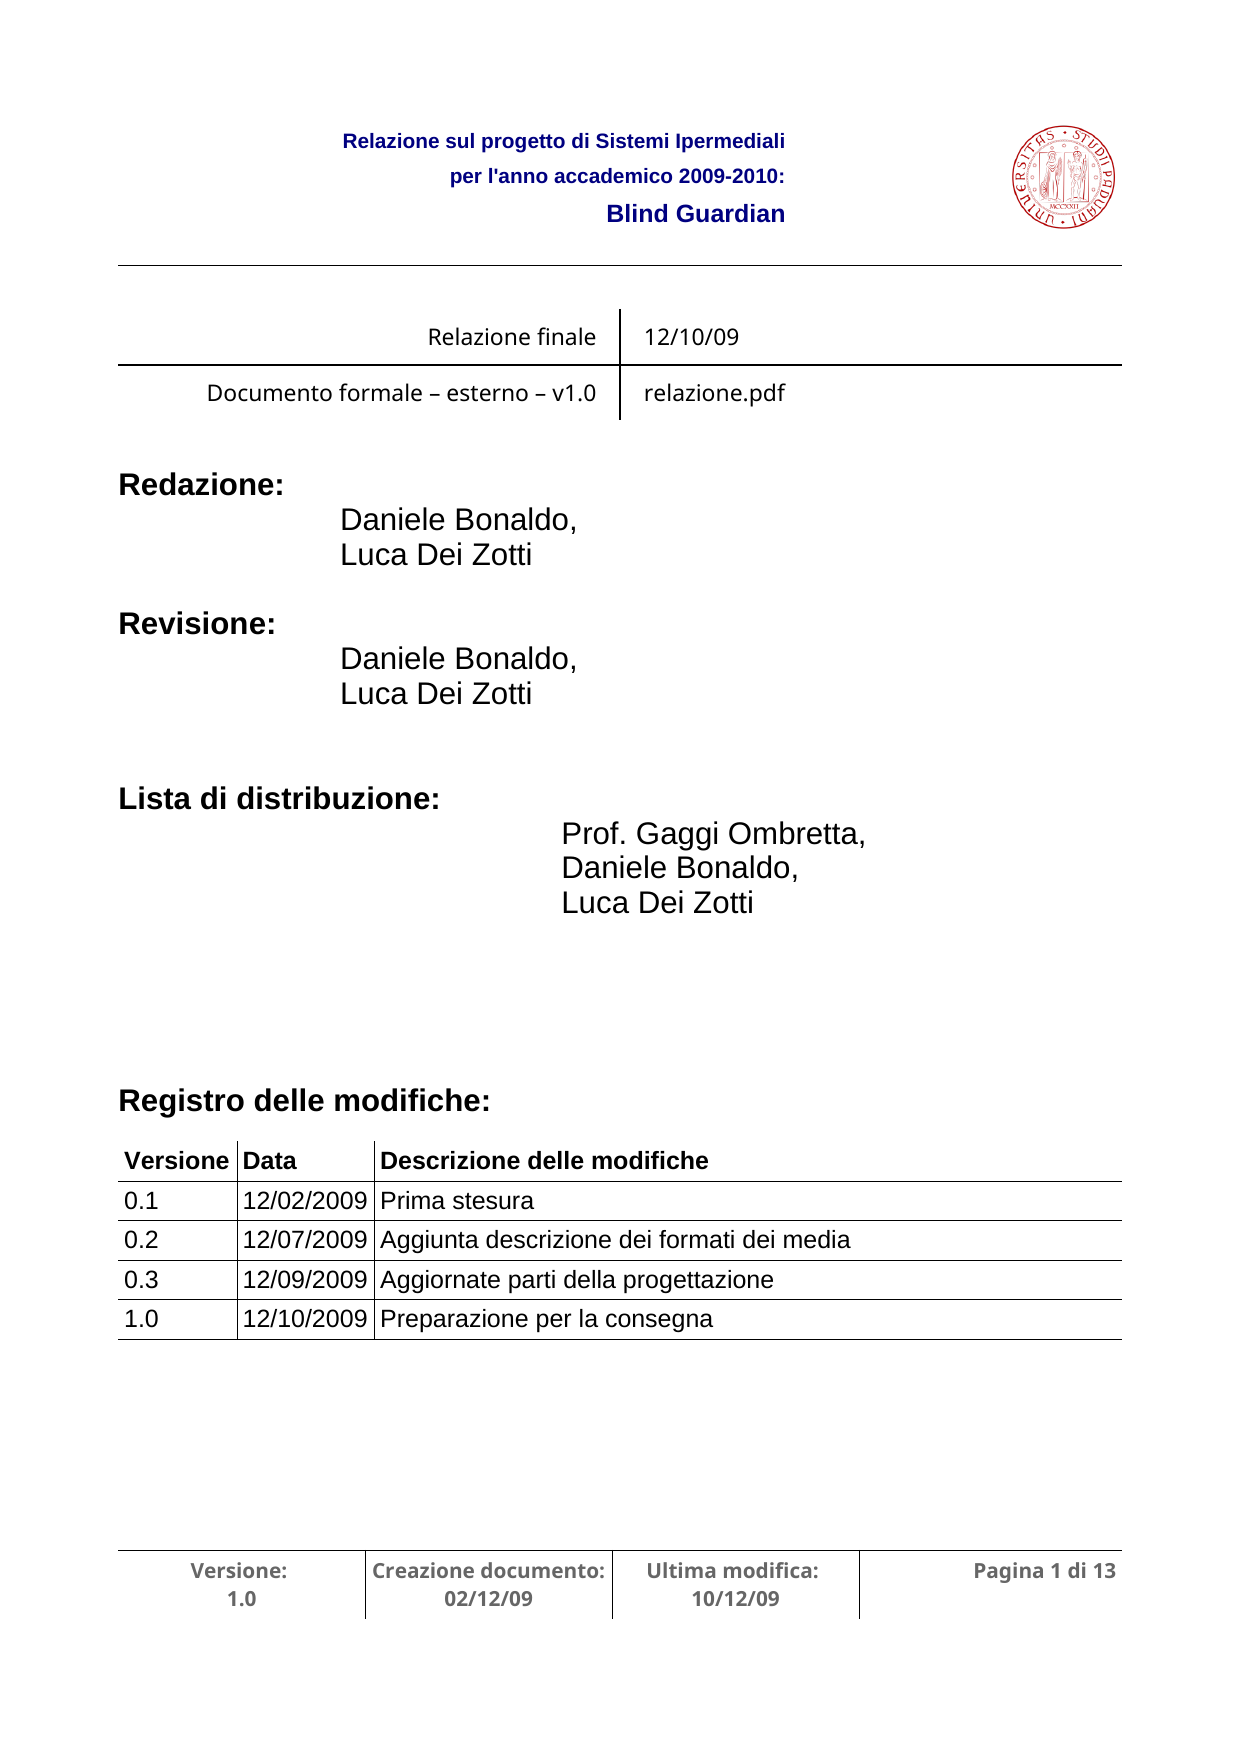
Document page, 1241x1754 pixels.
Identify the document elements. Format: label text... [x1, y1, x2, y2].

table_cell 09/12/2009 [238, 1261, 374, 1299]
picture [1010, 123, 1117, 231]
table_cell relazione.pdf [621, 366, 1122, 420]
text Revisione: [118, 606, 1122, 641]
text Daniele Bonaldo, [118, 851, 1122, 886]
table_cell Aggiornate parti della progettazione [375, 1261, 1122, 1299]
table_cell 0.2 [118, 1221, 237, 1260]
table_cell 02/12/2009 [238, 1182, 374, 1220]
table_cell 07/12/2009 [238, 1221, 374, 1260]
text Redazione: [118, 467, 1122, 502]
table_header Data [238, 1141, 374, 1181]
table_cell Aggiunta descrizione dei formati dei media [375, 1221, 1122, 1260]
text Registro delle modifiche: [118, 1083, 1122, 1118]
table_cell 1.0 [118, 1300, 237, 1339]
table_header Versione [118, 1141, 237, 1181]
table_header Relazione finale [118, 309, 619, 363]
table_header 10/12/09 [621, 309, 1122, 363]
table_cell Documento formale – esterno – v1.0 [118, 366, 619, 420]
table_header Descrizione delle modifiche [375, 1141, 1122, 1181]
text Daniele Bonaldo, [118, 641, 1122, 676]
text Luca Dei Zotti [118, 676, 1122, 711]
table_cell Prima stesura [375, 1182, 1122, 1220]
text Lista di distribuzione: [118, 781, 1122, 816]
table_cell Preparazione per la consegna [375, 1300, 1122, 1339]
text Luca Dei Zotti [118, 537, 1122, 571]
table_cell 0.1 [118, 1182, 237, 1220]
text Luca Dei Zotti [118, 886, 1122, 920]
table_cell 10/12/2009 [238, 1300, 374, 1339]
text Prof. Gaggi Ombretta, [118, 816, 1122, 851]
table_cell 0.3 [118, 1261, 237, 1299]
text Daniele Bonaldo, [118, 502, 1122, 537]
